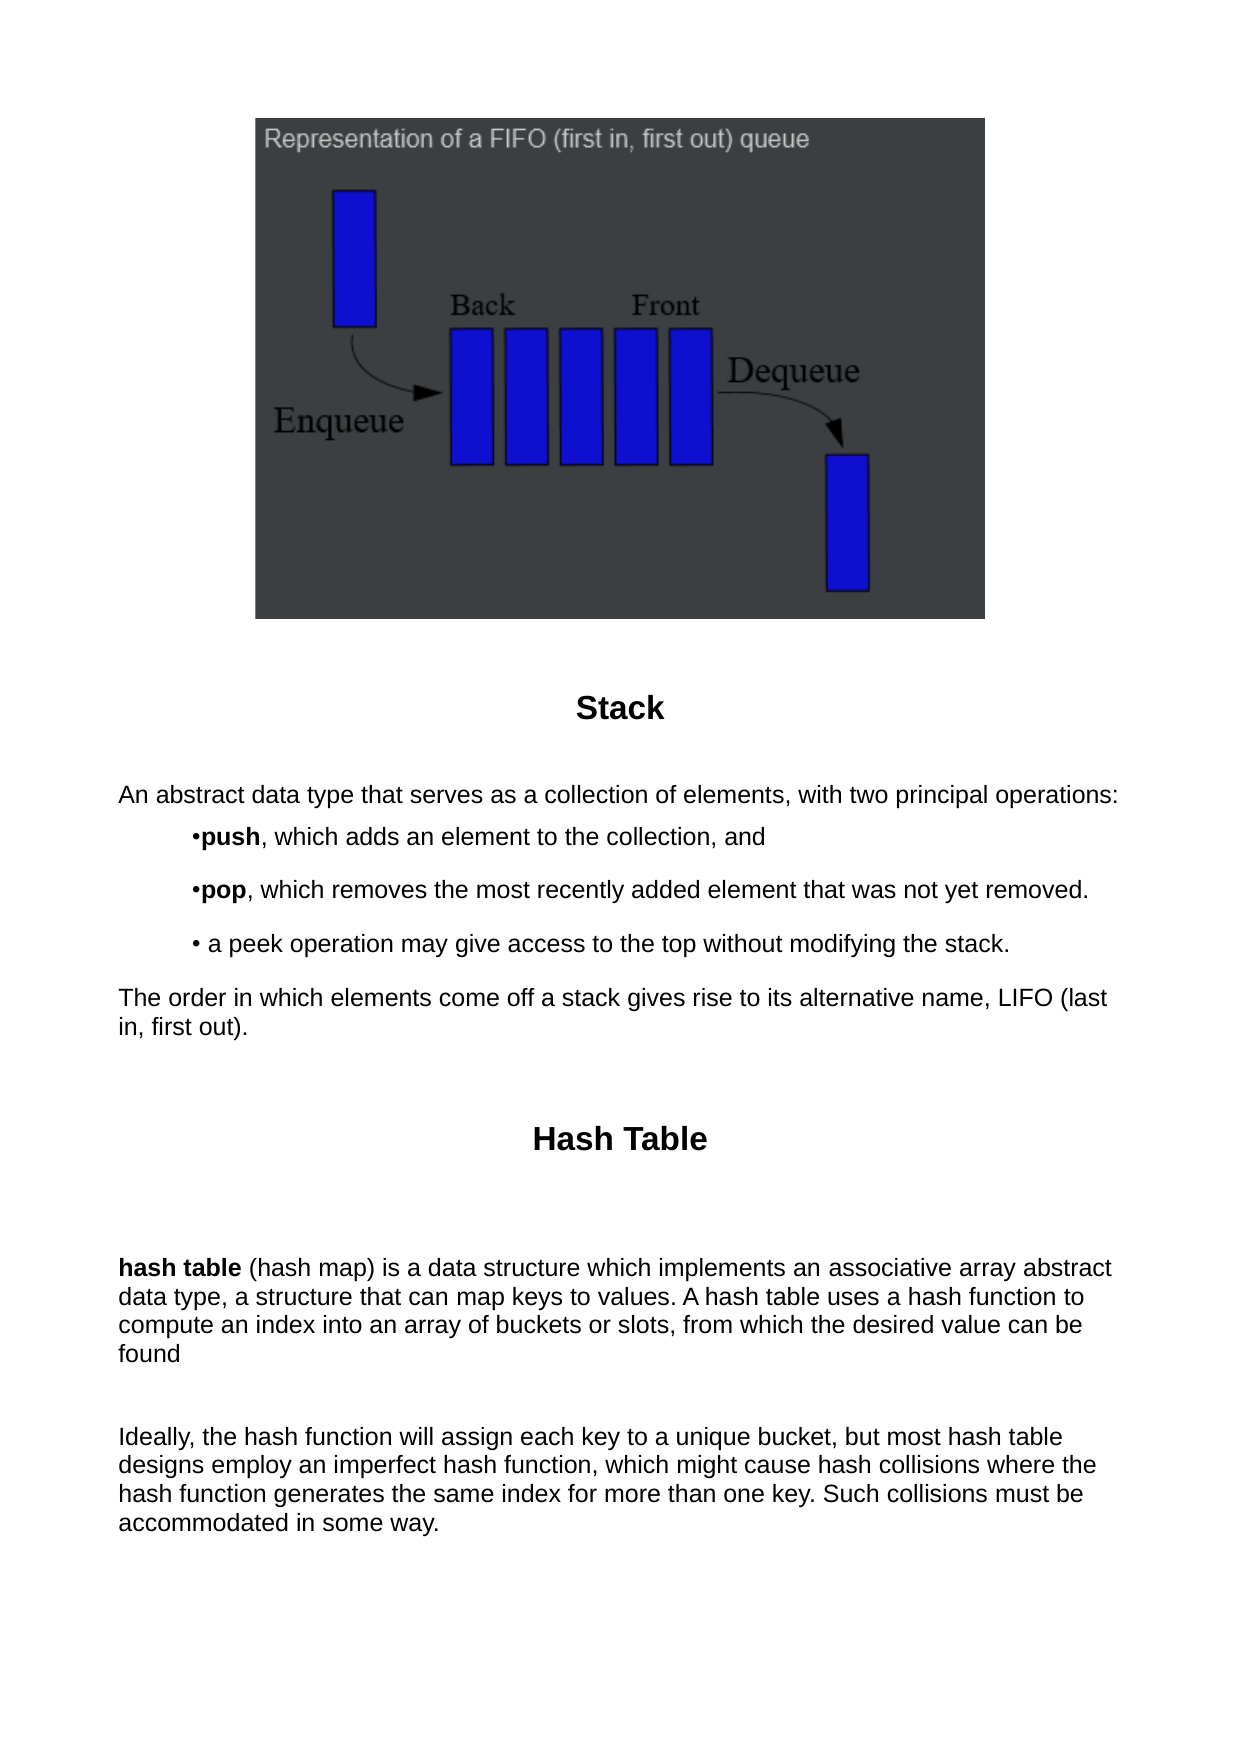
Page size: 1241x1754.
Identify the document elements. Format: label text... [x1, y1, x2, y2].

text An abstract data type that serves as a collection of elements, with two principal operations: [118, 780, 1122, 809]
list a peek operation may give access to the top without modifying the stack. [118, 929, 1122, 958]
text The order in which elements come off a stack gives rise to its alternative name, LIFO (last in, first out). [118, 983, 1122, 1041]
text hash table (hash map) is a data structure which implements an associative array abstract data type, a structure that can map keys to values. A hash table uses a hash function to compute an index into an array of buckets or slots, from which the desired value can be found [118, 1253, 1122, 1368]
text Ideally, the hash function will assign each key to a unique bucket, but most hash table designs employ an imperfect hash function, which might cause hash collisions where the hash function generates the same index for more than one key. Such collisions must be accommodated in some way. [118, 1422, 1122, 1537]
list pop, which removes the most recently added element that was not yet removed. [118, 875, 1122, 904]
text Stack [118, 659, 1122, 727]
picture [255, 118, 985, 619]
list push, which adds an element to the collection, and [118, 822, 1122, 850]
subtitle Hash Table [118, 1119, 1122, 1158]
